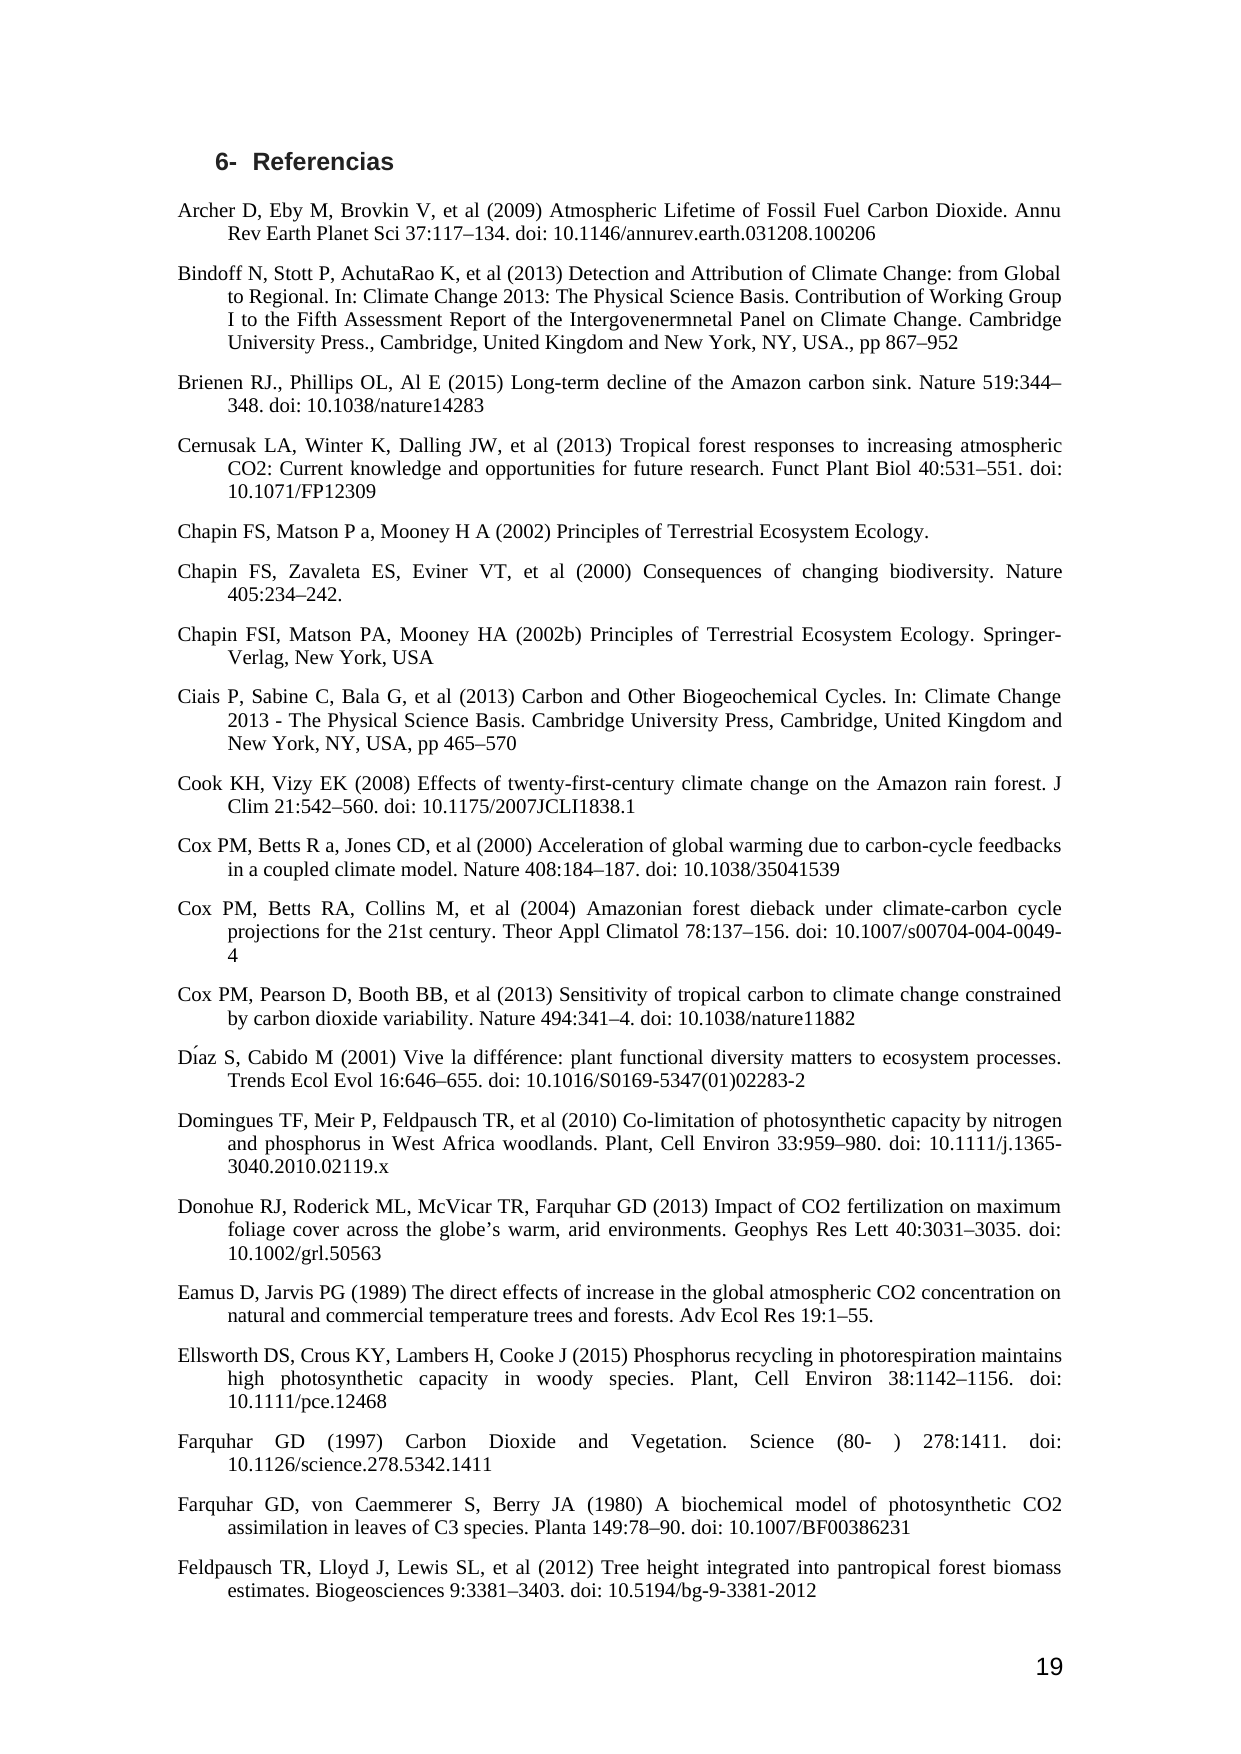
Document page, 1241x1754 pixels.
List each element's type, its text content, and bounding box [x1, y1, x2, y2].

text Ellsworth DS, Crous KY, Lambers H, Cooke J (2015) Phosphorus recycling in photorespiration maintains high photosynthetic capacity in woody species. Plant, Cell Environ 38:1142–1156. doi: 10.1111/pce.12468 [177, 1344, 1063, 1413]
text Cox PM, Betts R a, Jones CD, et al (2000) Acceleration of global warming due to carbon-cycle feedbacks in a coupled climate model. Nature 408:184–187. doi: 10.1038/35041539 [177, 834, 1063, 881]
text Cox PM, Betts RA, Collins M, et al (2004) Amazonian forest dieback under climate-carbon cycle projections for the 21st century. Theor Appl Climatol 78:137–156. doi: 10.1007/s00704-004-0049-4 [177, 897, 1063, 967]
text Archer D, Eby M, Brovkin V, et al (2009) Atmospheric Lifetime of Fossil Fuel Carbon Dioxide. Annu Rev Earth Planet Sci 37:117–134. doi: 10.1146/annurev.earth.031208.100206 [177, 199, 1063, 245]
text Chapin FSI, Matson PA, Mooney HA (2002b) Principles of Terrestrial Ecosystem Ecology. Springer-Verlag, New York, USA [177, 622, 1063, 669]
text Dı́az S, Cabido M (2001) Vive la différence: plant functional diversity matters to ecosystem processes. Trends Ecol Evol 16:646–655. doi: 10.1016/S0169-5347(01)02283-2 [177, 1046, 1063, 1092]
text Chapin FS, Matson P a, Mooney H A (2002) Principles of Terrestrial Ecosystem Ecology. [177, 520, 1063, 543]
text Brienen RJ., Phillips OL, Al E (2015) Long-term decline of the Amazon carbon sink. Nature 519:344–348. doi: 10.1038/nature14283 [177, 371, 1063, 417]
text Farquhar GD (1997) Carbon Dioxide and Vegetation. Science (80- ) 278:1411. doi: 10.1126/science.278.5342.1411 [177, 1430, 1063, 1476]
text Domingues TF, Meir P, Feldpausch TR, et al (2010) Co-limitation of photosynthetic capacity by nitrogen and phosphorus in West Africa woodlands. Plant, Cell Environ 33:959–980. doi: 10.1111/j.1365-3040.2010.02119.x [177, 1109, 1063, 1178]
text Eamus D, Jarvis PG (1989) The direct effects of increase in the global atmospheric CO2 concentration on natural and commercial temperature trees and forests. Adv Ecol Res 19:1–55. [177, 1281, 1063, 1327]
text Farquhar GD, von Caemmerer S, Berry JA (1980) A biochemical model of photosynthetic CO2 assimilation in leaves of C3 species. Planta 149:78–90. doi: 10.1007/BF00386231 [177, 1493, 1063, 1539]
text Cernusak LA, Winter K, Dalling JW, et al (2013) Tropical forest responses to increasing atmospheric CO2: Current knowledge and opportunities for future research. Funct Plant Biol 40:531–551. doi: 10.1071/FP12309 [177, 434, 1063, 503]
text Donohue RJ, Roderick ML, McVicar TR, Farquhar GD (2013) Impact of CO2 fertilization on maximum foliage cover across the globe’s warm, arid environments. Geophys Res Lett 40:3031–3035. doi: 10.1002/grl.50563 [177, 1195, 1063, 1264]
text Chapin FS, Zavaleta ES, Eviner VT, et al (2000) Consequences of changing biodiversity. Nature 405:234–242. [177, 559, 1063, 606]
text Bindoff N, Stott P, AchutaRao K, et al (2013) Detection and Attribution of Climate Change: from Global to Regional. In: Climate Change 2013: The Physical Science Basis. Contribution of Working Group I to the Fifth Assessment Report of the Intergovenermnetal Panel on Climate Change. Cambridge University Press., Cambridge, United Kingdom and New York, NY, USA., pp 867–952 [177, 262, 1063, 354]
text Ciais P, Sabine C, Bala G, et al (2013) Carbon and Other Biogeochemical Cycles. In: Climate Change 2013 - The Physical Science Basis. Cambridge University Press, Cambridge, United Kingdom and New York, NY, USA, pp 465–570 [177, 685, 1063, 755]
text Cook KH, Vizy EK (2008) Effects of twenty-first-century climate change on the Amazon rain forest. J Clim 21:542–560. doi: 10.1175/2007JCLI1838.1 [177, 771, 1063, 818]
list Referencias [215, 148, 1063, 176]
text Cox PM, Pearson D, Booth BB, et al (2013) Sensitivity of tropical carbon to climate change constrained by carbon dioxide variability. Nature 494:341–4. doi: 10.1038/nature11882 [177, 983, 1063, 1029]
text Feldpausch TR, Lloyd J, Lewis SL, et al (2012) Tree height integrated into pantropical forest biomass estimates. Biogeosciences 9:3381–3403. doi: 10.5194/bg-9-3381-2012 [177, 1556, 1063, 1602]
